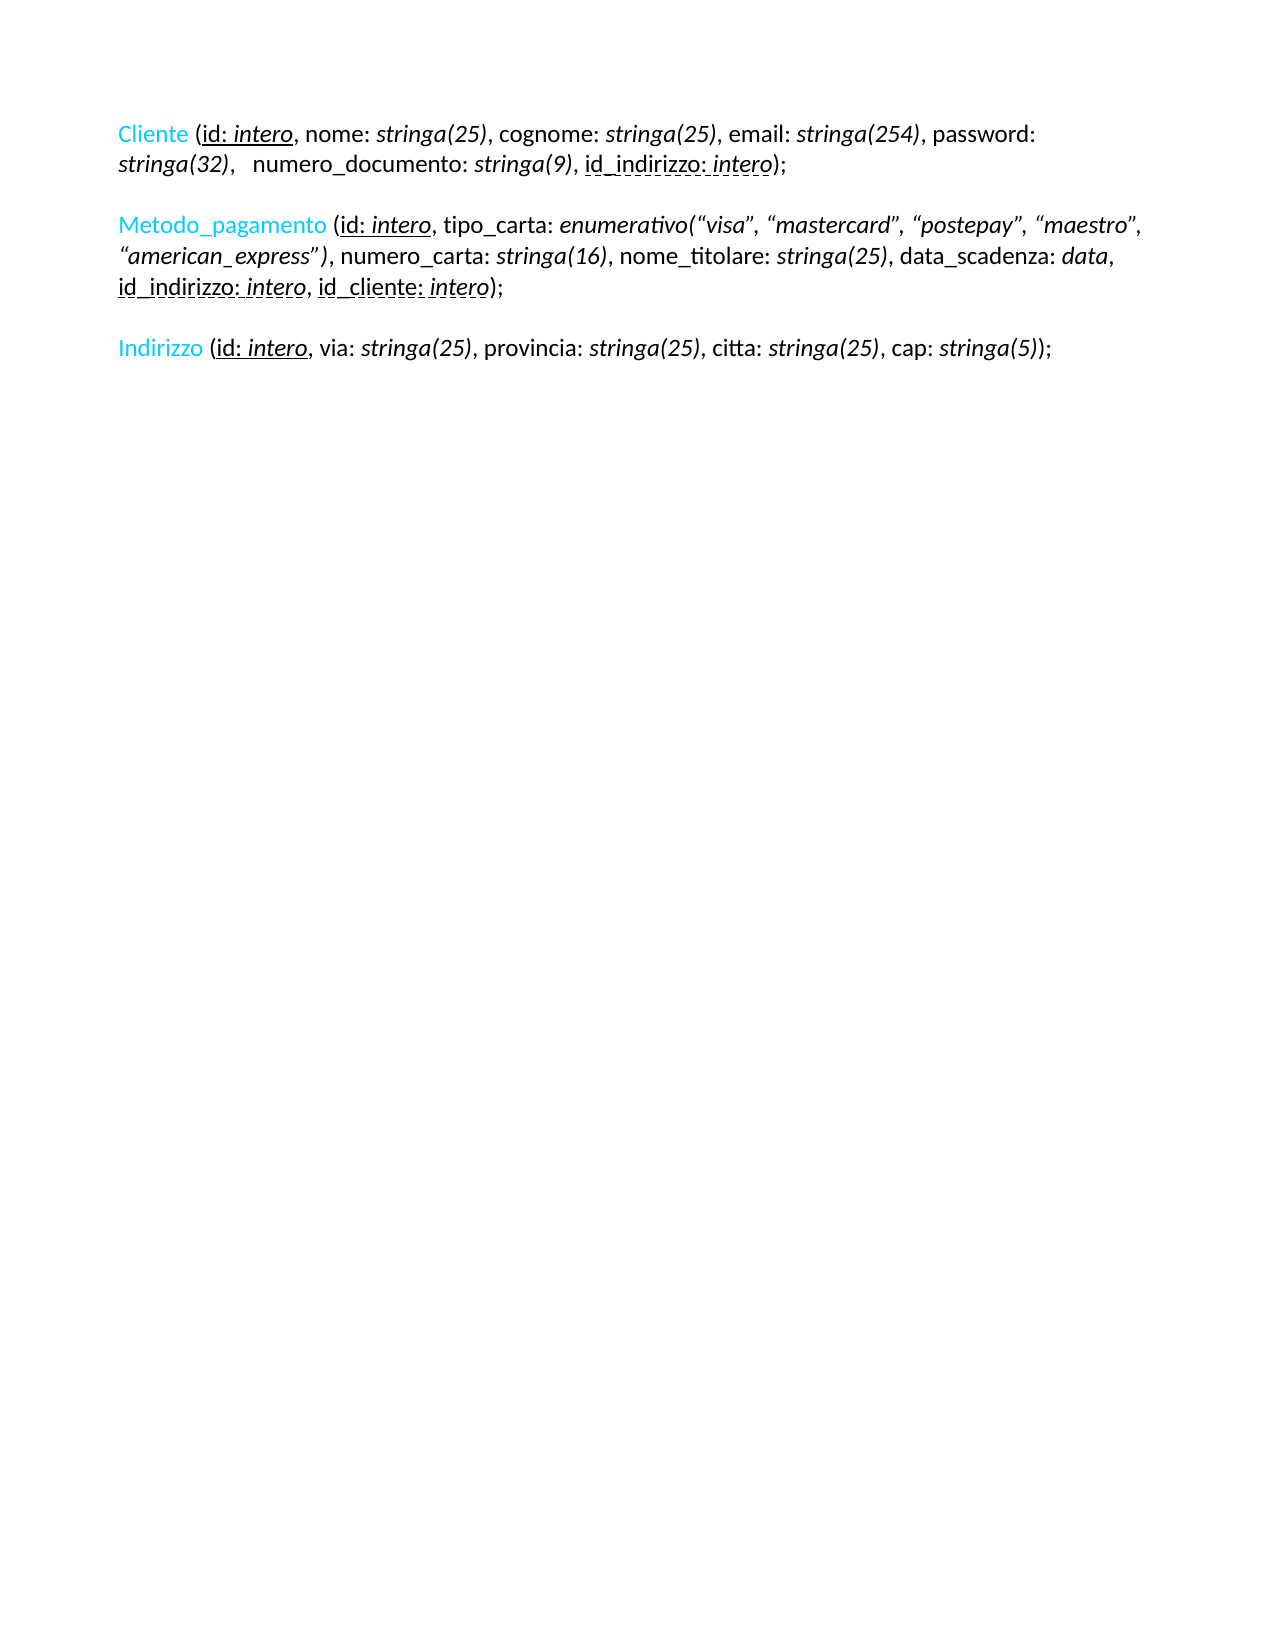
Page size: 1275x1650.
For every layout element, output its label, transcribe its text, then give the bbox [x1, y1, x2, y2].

text Metodo_pagamento (id: intero, tipo_carta: enumerativo(“visa”, “mastercard”, “postepay”, “maestro”, “american_express”), numero_carta: stringa(16), nome_titolare: stringa(25), data_scadenza: data, id_indirizzo: intero, id_cliente: intero); [118, 210, 1157, 301]
text Cliente (id: intero, nome: stringa(25), cognome: stringa(25), email: stringa(254), password: stringa(32), numero_documento: stringa(9), id_indirizzo: intero); [118, 118, 1157, 179]
text Indirizzo (id: intero, via: stringa(25), provincia: stringa(25), citta: stringa(25), cap: stringa(5)); [118, 332, 1157, 362]
